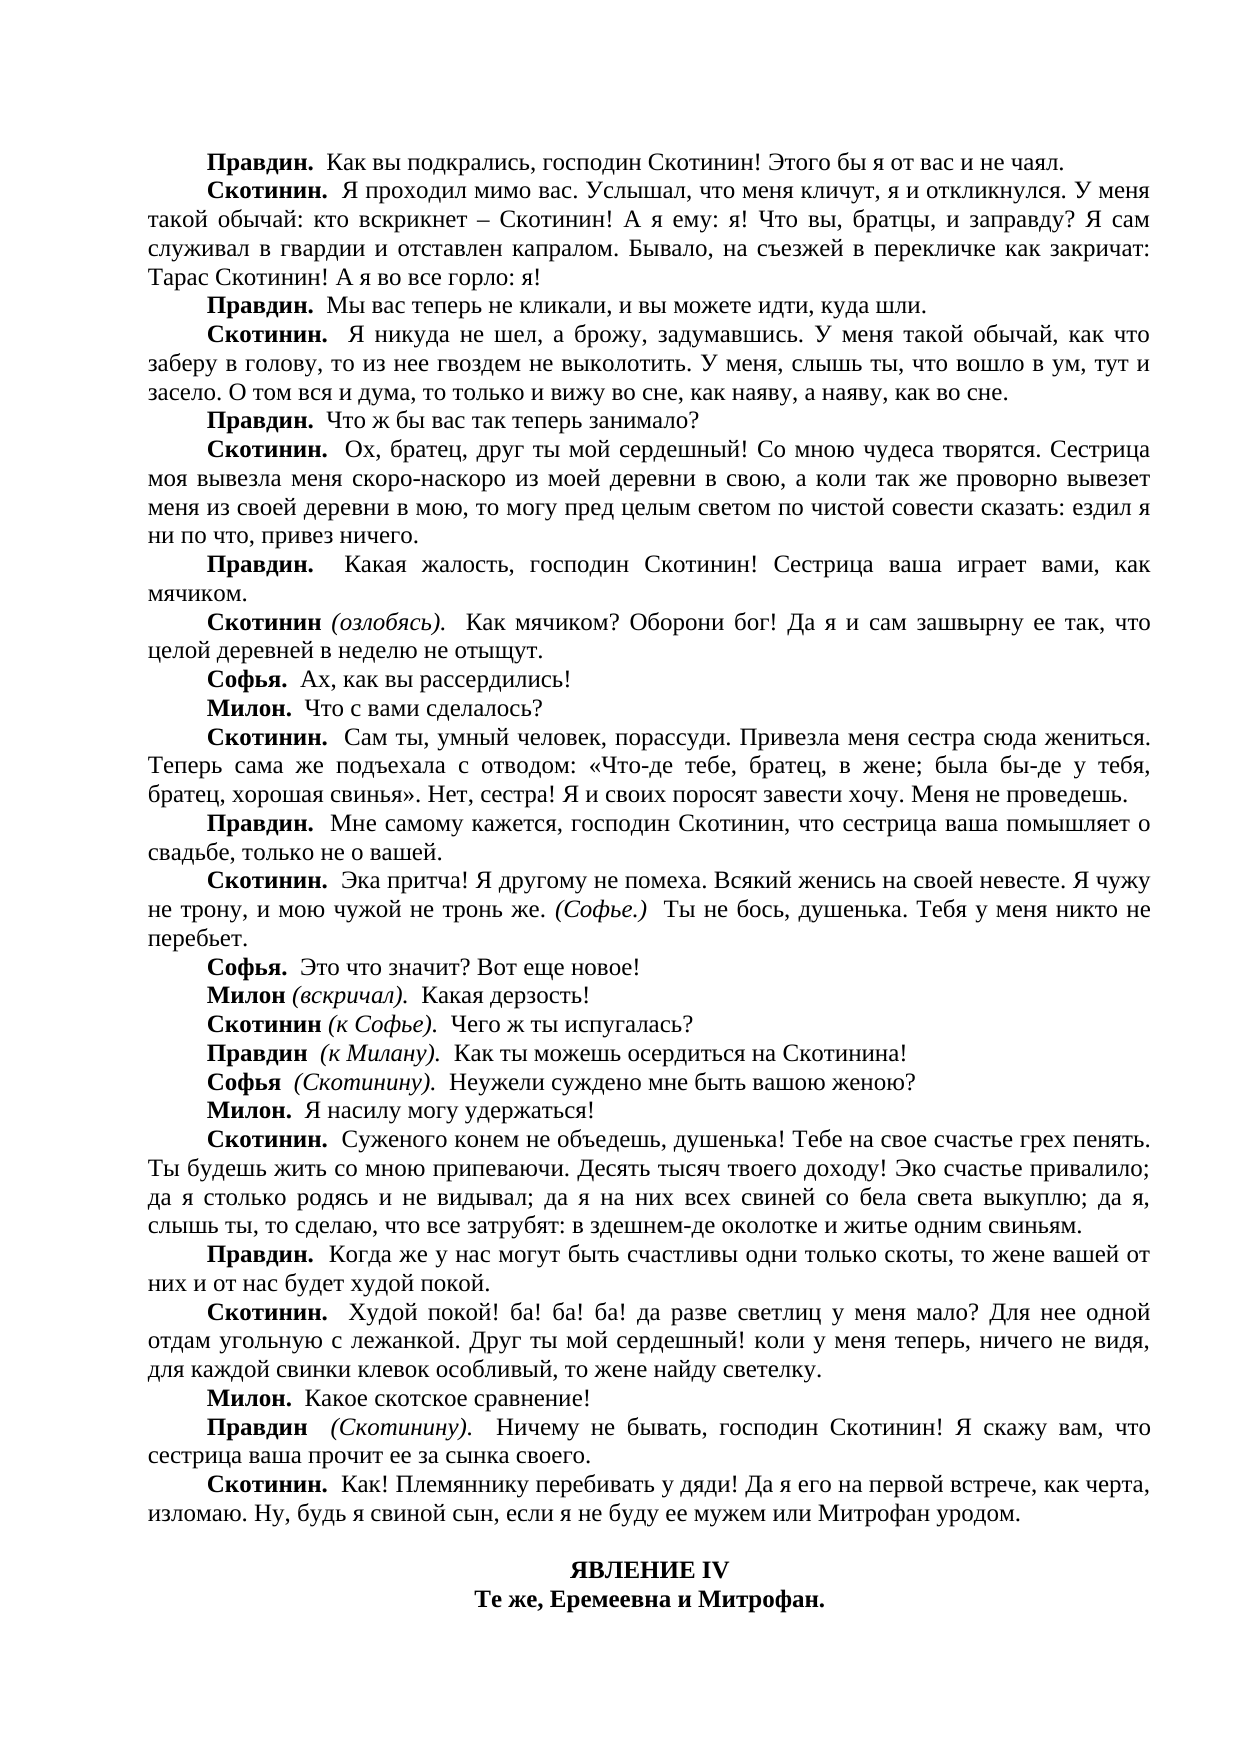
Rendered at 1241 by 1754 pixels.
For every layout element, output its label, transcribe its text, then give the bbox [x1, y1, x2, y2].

text Скотинин. Худой покой! ба! ба! ба! да разве светлиц у меня мало? Для нее одной отдам угольную с лежанкой. Друг ты мой сердешный! коли у меня теперь, ничего не видя, для каждой свинки клевок особливый, то жене найду светелку. [148, 1297, 1152, 1383]
text Милон (вскричал). Какая дерзость! [148, 981, 1152, 1009]
text Правдин. Что ж бы вас так теперь занимало? [148, 406, 1152, 434]
text Правдин (к Милану). Как ты можешь осердиться на Скотинина! [148, 1038, 1152, 1067]
text Софья. Это что значит? Вот еще новое! [148, 952, 1152, 981]
text Правдин. Какая жалость, господин Скотинин! Сестрица ваша играет вами, как мячиком. [148, 549, 1152, 607]
text Правдин. Как вы подкрались, господин Скотинин! Этого бы я от вас и не чаял. [148, 147, 1152, 176]
text Софья. Ах, как вы рассердились! [148, 664, 1152, 693]
text Скотинин. Суженого конем не объедешь, душенька! Тебе на свое счастье грех пенять. Ты будешь жить со мною припеваючи. Десять тысяч твоего доходу! Эко счастье привалило; да я столько родясь и не видывал; да я на них всех свиней со бела света выкуплю; да я, слышь ты, то сделаю, что все затрубят: в здешнем-де околотке и житье одним свиньям. [148, 1124, 1152, 1239]
text Софья (Скотинину). Неужели суждено мне быть вашою женою? [148, 1067, 1152, 1096]
text Скотинин (озлобясь). Как мячиком? Оборони бог! Да я и сам зашвырну ее так, что целой деревней в неделю не отыщут. [148, 607, 1152, 664]
text Скотинин. Ох, братец, друг ты мой сердешный! Со мною чудеса творятся. Сестрица моя вывезла меня скоро-наскоро из моей деревни в свою, а коли так же проворно вывезет меня из своей деревни в мою, то могу пред целым светом по чистой совести сказать: ездил я ни по что, привез ничего. [148, 434, 1152, 549]
text Правдин. Когда же у нас могут быть счастливы одни только скоты, то жене вашей от них и от нас будет худой покой. [148, 1239, 1152, 1297]
text Скотинин. Сам ты, умный человек, порассуди. Привезла меня сестра сюда жениться. Теперь сама же подъехала с отводом: «Что-де тебе, братец, в жене; была бы-де у тебя, братец, хорошая свинья». Нет, сестра! Я и своих поросят завести хочу. Меня не проведешь. [148, 722, 1152, 808]
text Скотинин. Как! Племяннику перебивать у дяди! Да я его на первой встрече, как черта, изломаю. Ну, будь я свиной сын, если я не буду ее мужем или Митрофан уродом. [148, 1469, 1152, 1527]
subtitle ЯВЛЕНИЕ IV [148, 1556, 1152, 1584]
text Скотинин. Я никуда не шел, а брожу, задумавшись. У меня такой обычай, как что заберу в голову, то из нее гвоздем не выколотить. У меня, слышь ты, что вошло в ум, тут и засело. О том вся и дума, то только и вижу во сне, как наяву, а наяву, как во сне. [148, 319, 1152, 406]
text Правдин. Мне самому кажется, господин Скотинин, что сестрица ваша помышляет о свадьбе, только не о вашей. [148, 808, 1152, 866]
text Милон. Что с вами сделалось? [148, 693, 1152, 722]
text Правдин. Мы вас теперь не кликали, и вы можете идти, куда шли. [148, 291, 1152, 319]
subtitle Те же, Еремеевна и Митрофан. [148, 1584, 1152, 1613]
text Скотинин. Эка притча! Я другому не помеха. Всякий женись на своей невесте. Я чужу не трону, и мою чужой не тронь же. (Софье.) Ты не бось, душенька. Тебя у меня никто не перебьет. [148, 866, 1152, 952]
text Скотинин (к Софье). Чего ж ты испугалась? [148, 1009, 1152, 1038]
text Милон. Я насилу могу удержаться! [148, 1096, 1152, 1124]
text Скотинин. Я проходил мимо вас. Услышал, что меня кличут, я и откликнулся. У меня такой обычай: кто вскрикнет – Скотинин! А я ему: я! Что вы, братцы, и заправду? Я сам служивал в гвардии и отставлен капралом. Бывало, на съезжей в перекличке как закричат: Тарас Скотинин! А я во все горло: я! [148, 176, 1152, 291]
text Правдин (Скотинину). Ничему не бывать, господин Скотинин! Я скажу вам, что сестрица ваша прочит ее за сынка своего. [148, 1412, 1152, 1469]
text Милон. Какое скотское сравнение! [148, 1383, 1152, 1412]
